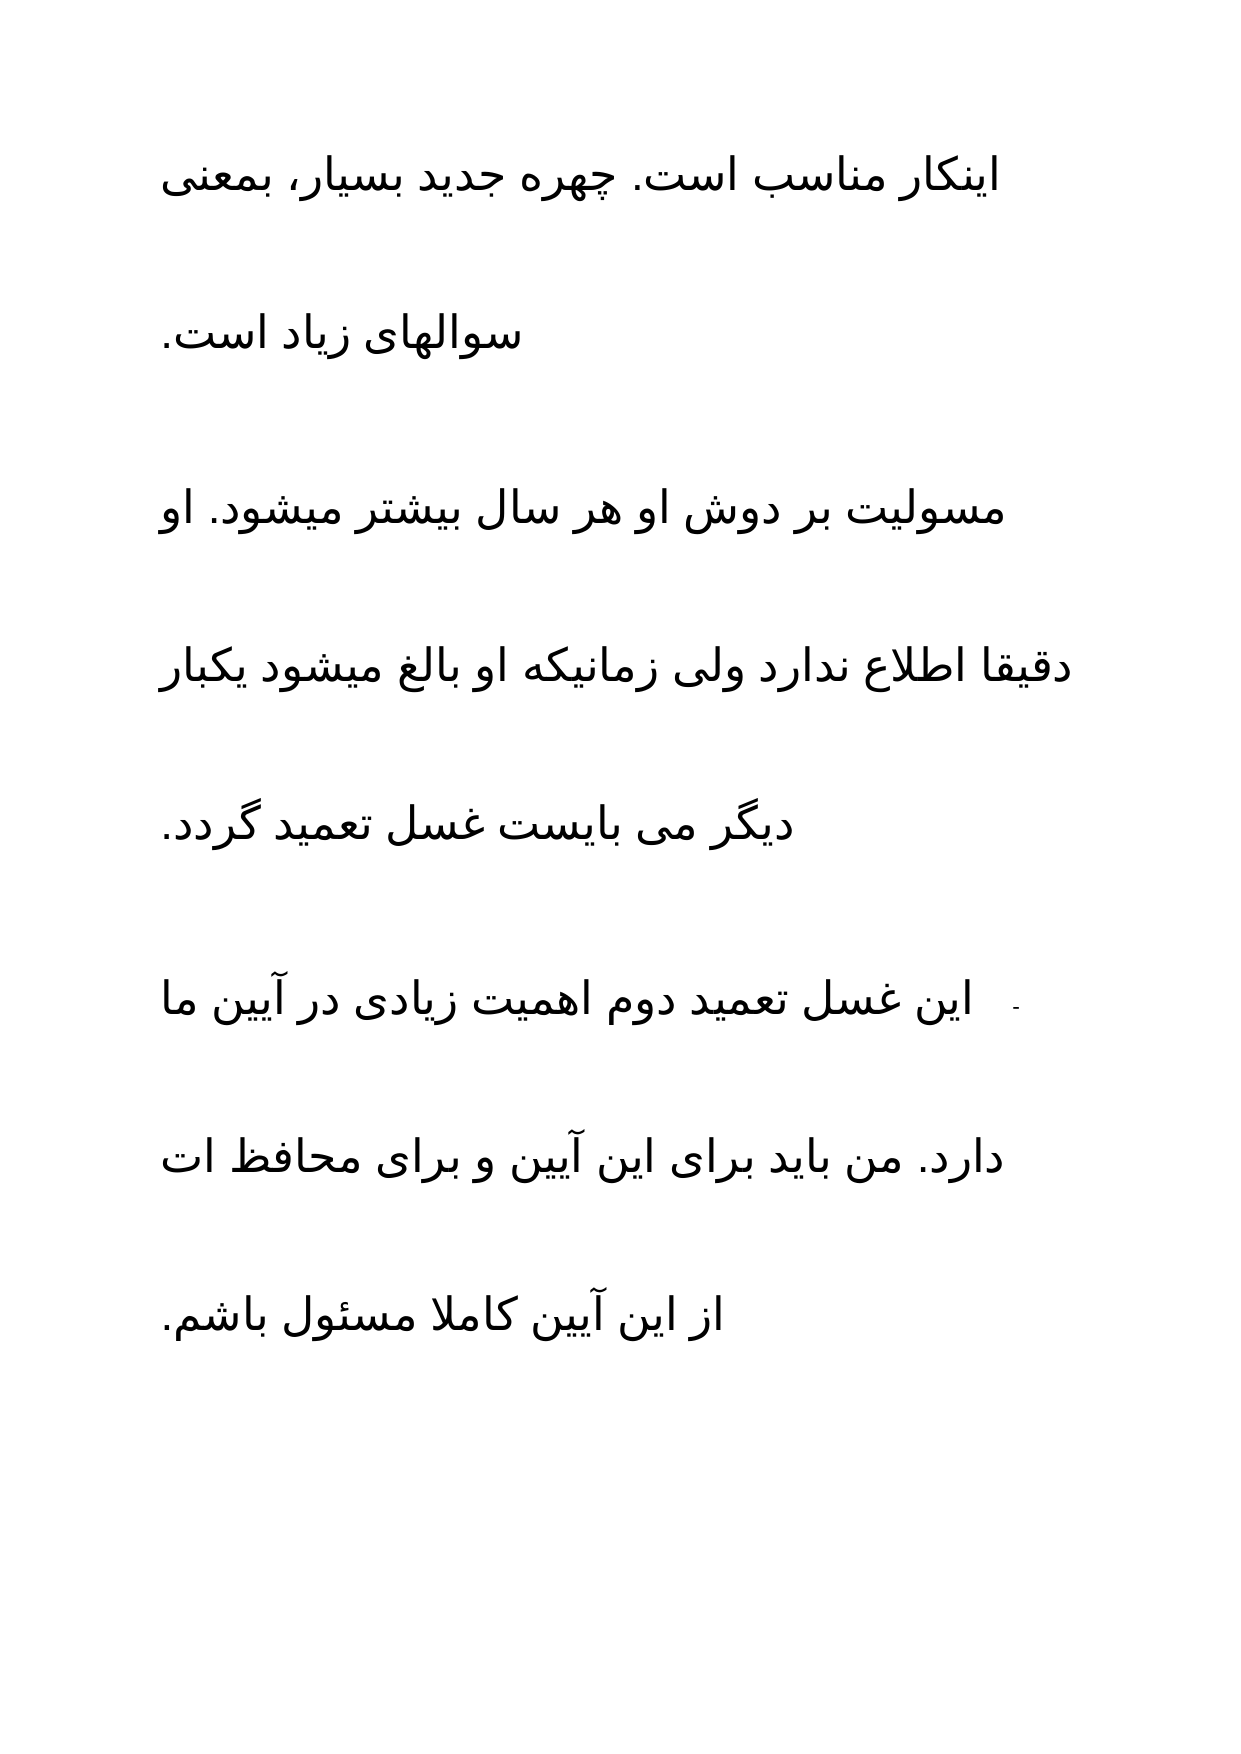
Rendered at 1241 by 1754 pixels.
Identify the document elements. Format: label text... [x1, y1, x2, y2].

list این غسل تعمید دوم اهمیت زیادی در آیین ما دارد. من باید برای این آیین و برای محافظ ات از این آیین کاملا مسئول باشم. [148, 972, 1055, 1341]
text در مقایسه با مسیحیت و اسلام که کلیسا و روحانی و همینطور مسجد و امام برای خود دارند در آیین سیک از این موارد نیست، هر شخص تنها خودش هست و کتاب Guru Granth Sahib که به آن تکیه میکند. گورپال میخواهد که یک سند زنده برای سیک بودن باشد. اینکه در یک شغل خدماتی هست، برای اینکار مناسب است. چهره جدید بسیار، بمعنی سوالهای زیاد است. [148, 148, 1093, 358]
text مسولیت بر دوش او هر سال بیشتر میشود. او دقیقا اطلاع ندارد ولی زمانیکه او بالغ میشود یکبار دیگر می بایست غسل تعمید گردد. [148, 481, 1093, 849]
